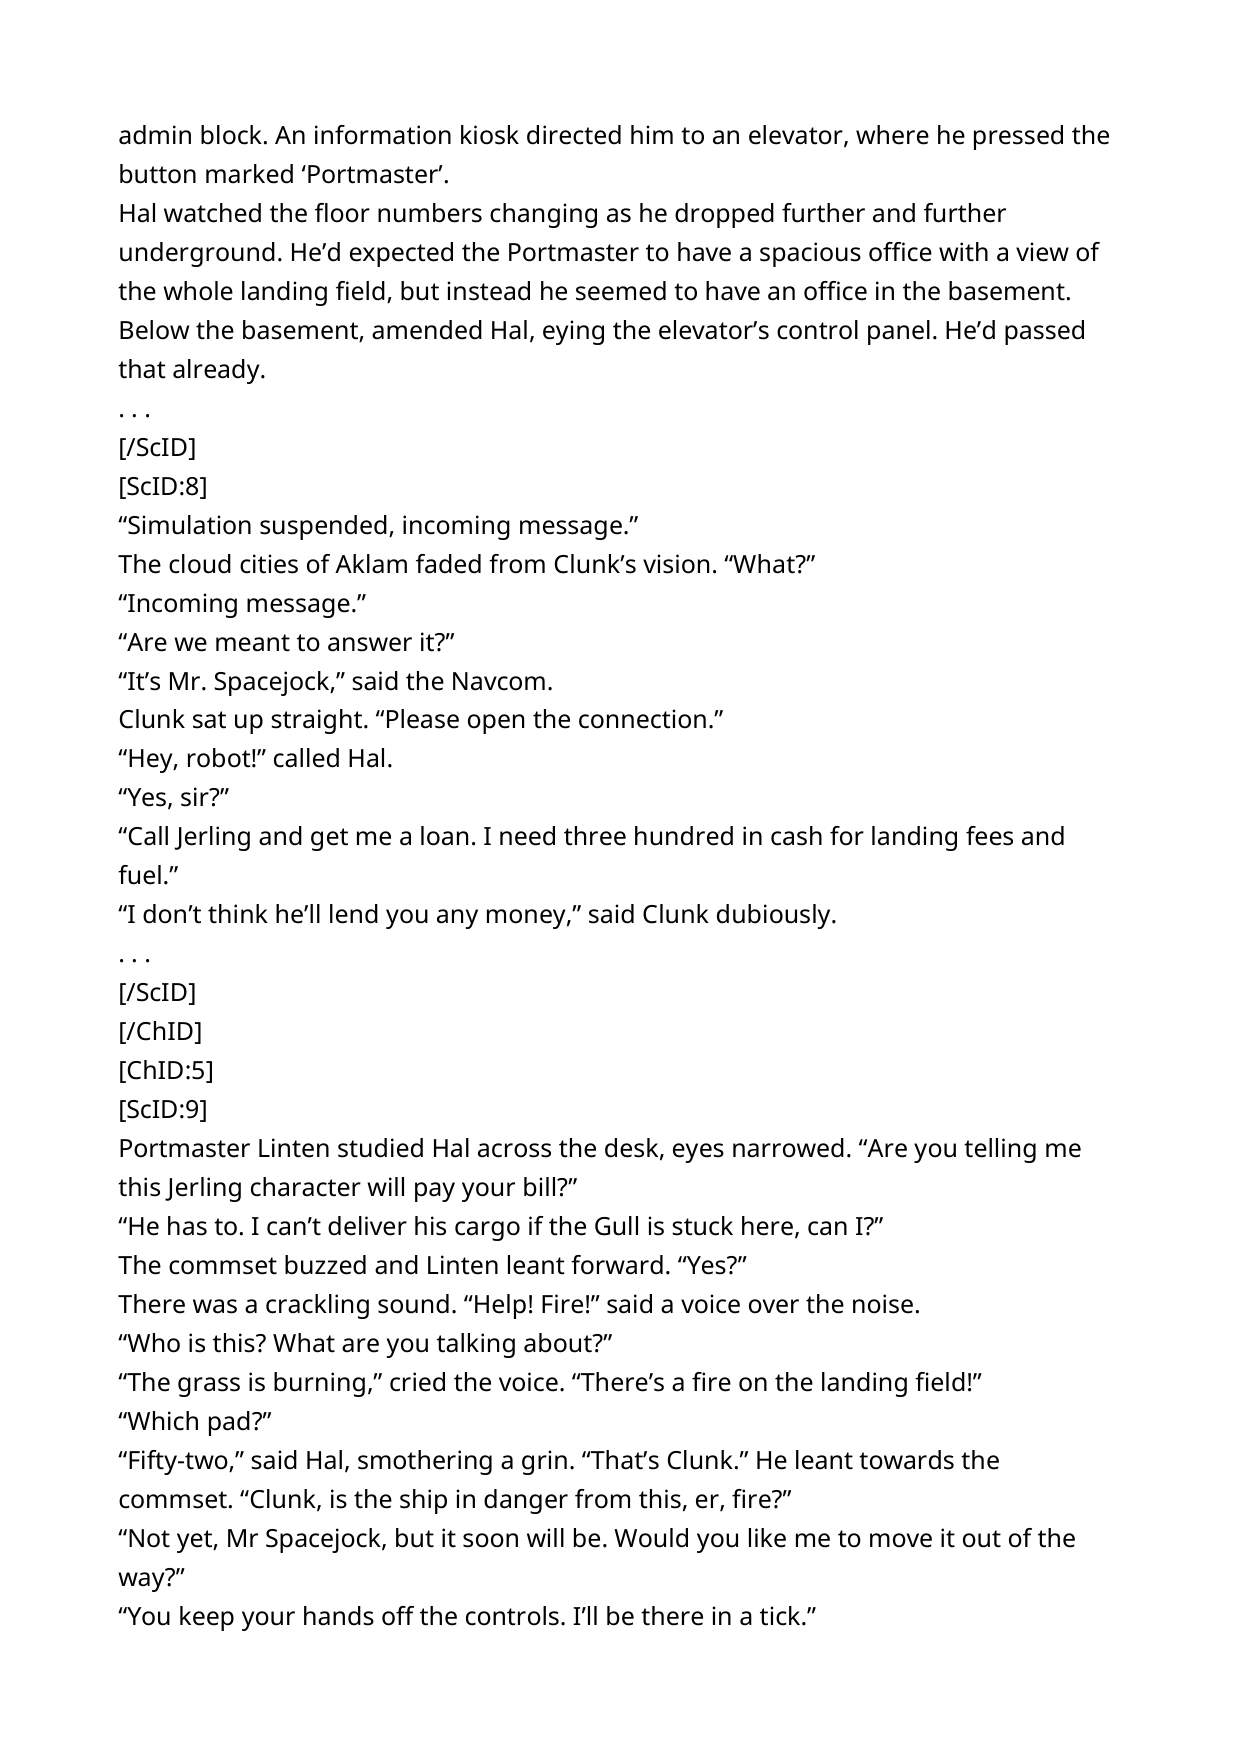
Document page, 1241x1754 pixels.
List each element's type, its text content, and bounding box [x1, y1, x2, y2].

text “Which pad?” [118, 1404, 1122, 1438]
text [ChID:5] [118, 1053, 1122, 1087]
text “Incoming message.” [118, 586, 1122, 619]
text [ScID:9] [118, 1092, 1122, 1126]
text “Yes, sir?” [118, 780, 1122, 814]
text “Are we meant to answer it?” [118, 624, 1122, 658]
text “Call Jerling and get me a loan. I need three hundred in cash for landing fees and fuel.” [118, 819, 1122, 892]
text “I don’t think he’ll lend you any money,” said Clunk dubiously. [118, 897, 1122, 931]
text The cloud cities of Aklam faded from Clunk’s vision. “What?” [118, 547, 1122, 581]
text “It’s Mr. Spacejock,” said the Navcom. [118, 663, 1122, 697]
text “He has to. I can’t deliver his cargo if the Gull is stuck here, can I?” [118, 1209, 1122, 1243]
text The commset buzzed and Linten leant forward. “Yes?” [118, 1248, 1122, 1282]
text “Hey, robot!” called Hal. [118, 741, 1122, 775]
text “Fifty-two,” said Hal, smothering a grin. “That’s Clunk.” He leant towards the commset. “Clunk, is the ship in danger from this, er, fire?” [118, 1443, 1122, 1516]
text “Who is this? What are you talking about?” [118, 1326, 1122, 1360]
text “The grass is burning,” cried the voice. “There’s a fire on the landing field!” [118, 1365, 1122, 1399]
text [ScID:8] [118, 469, 1122, 503]
text “Not yet, Mr Spacejock, but it soon will be. Would you like me to move it out of the way?” [118, 1521, 1122, 1593]
text Hal watched the floor numbers changing as he dropped further and further underground. He’d expected the Portmaster to have a spacious office with a view of the whole landing field, but instead he seemed to have an office in the basement. Below the basement, amended Hal, eying the elevator’s control panel. He’d passed that already. [118, 196, 1122, 386]
text Clunk sat up straight. “Please open the connection.” [118, 702, 1122, 736]
text admin block. An information kiosk directed him to an elevator, where he pressed the button marked ‘Portmaster’. [118, 118, 1122, 191]
text [/ScID] [118, 975, 1122, 1009]
text [/ChID] [118, 1014, 1122, 1048]
text “You keep your hands off the controls. I’ll be there in a tick.” [118, 1598, 1122, 1632]
text “Simulation suspended, incoming message.” [118, 508, 1122, 542]
text There was a crackling sound. “Help! Fire!” said a voice over the noise. [118, 1287, 1122, 1321]
text . . . [118, 391, 1122, 425]
text Portmaster Linten studied Hal across the desk, eyes narrowed. “Are you telling me this Jerling character will pay your bill?” [118, 1131, 1122, 1204]
text . . . [118, 936, 1122, 970]
text [/ScID] [118, 430, 1122, 464]
